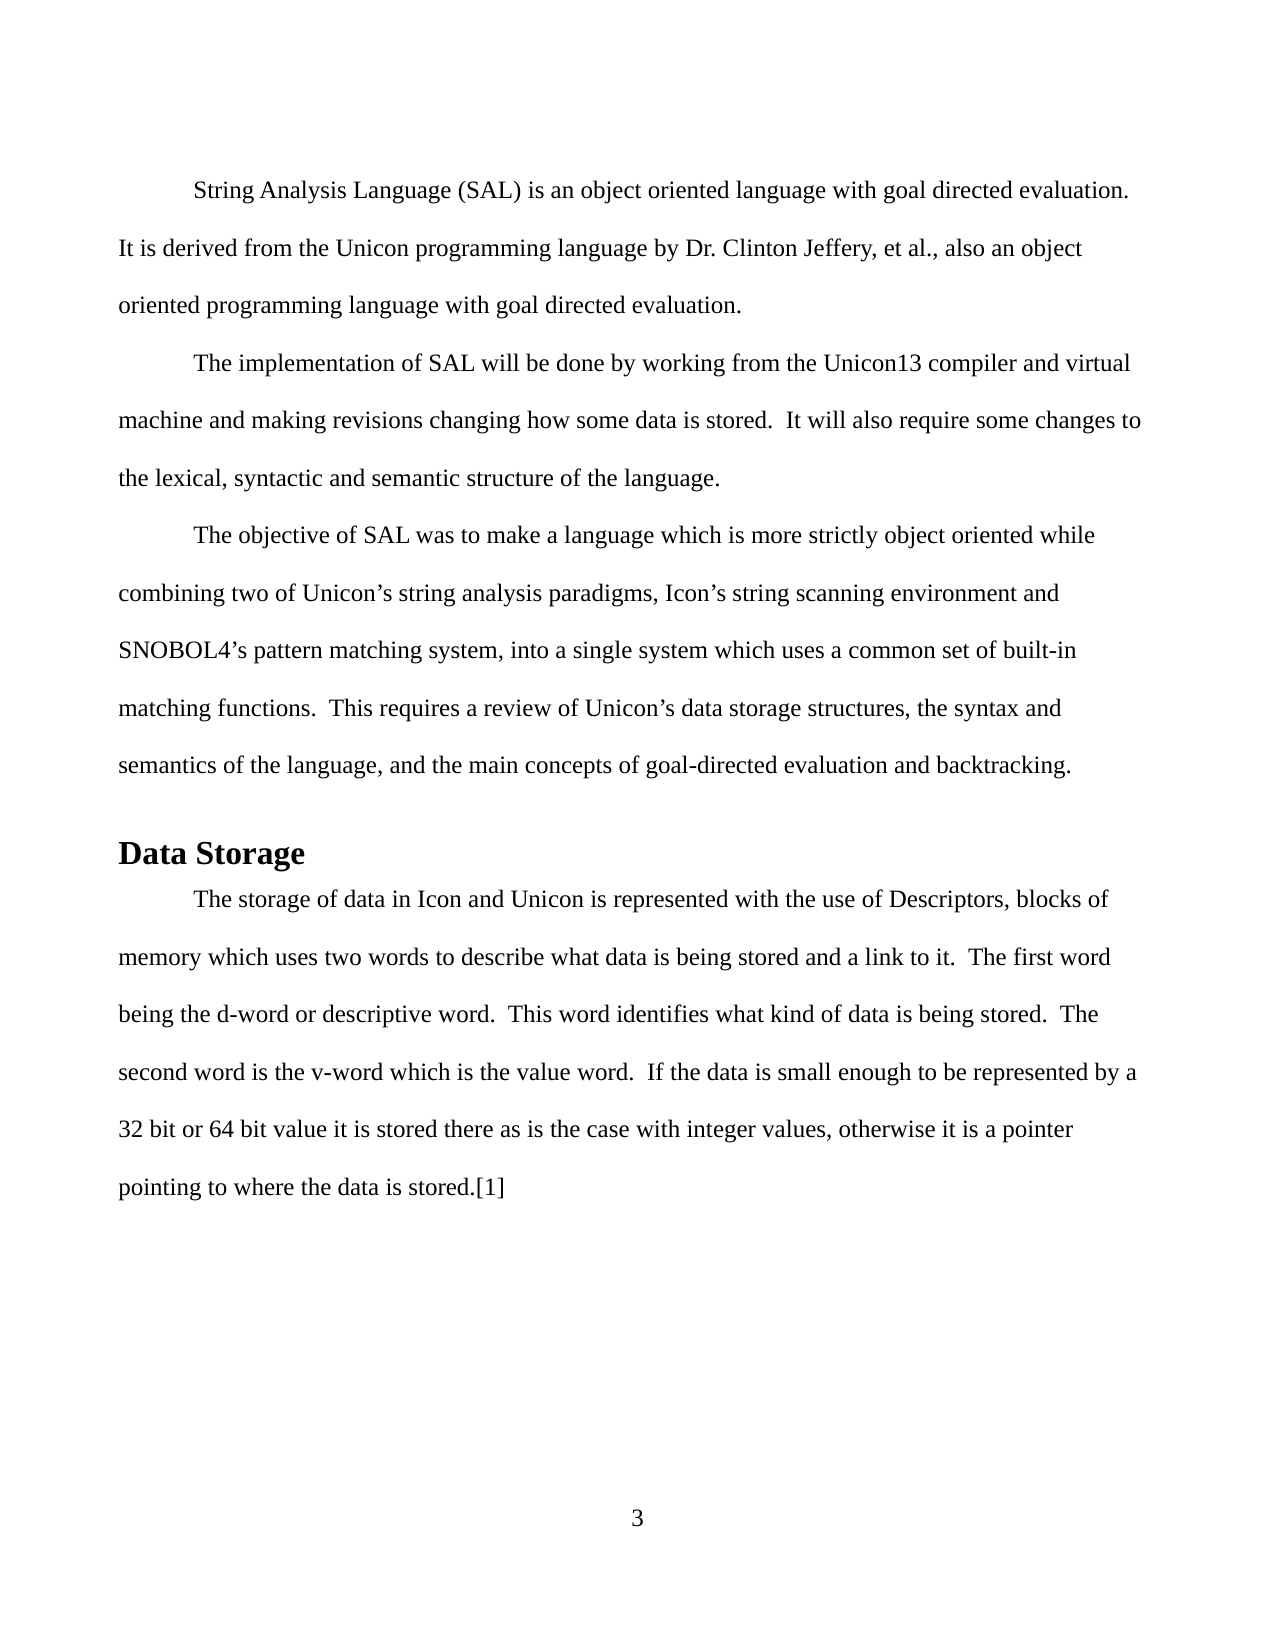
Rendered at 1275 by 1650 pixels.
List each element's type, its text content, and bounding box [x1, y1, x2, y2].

subtitle Data Storage [118, 833, 1157, 872]
text String Analysis Language (SAL) is an object oriented language with goal directed evaluation. It is derived from the Unicon programming language by Dr. Clinton Jeffery, et al., also an object oriented programming language with goal directed evaluation. [118, 176, 1157, 319]
text The objective of SAL was to make a language which is more strictly object oriented while combining two of Unicon’s string analysis paradigms, Icon’s string scanning environment and SNOBOL4’s pattern matching system, into a single system which uses a common set of built-in matching functions. This requires a review of Unicon’s data storage structures, the syntax and semantics of the language, and the main concepts of goal-directed evaluation and backtracking. [118, 521, 1157, 779]
text The implementation of SAL will be done by working from the Unicon13 compiler and virtual machine and making revisions changing how some data is stored. It will also require some changes to the lexical, syntactic and semantic structure of the language. [118, 348, 1157, 492]
text The storage of data in Icon and Unicon is represented with the use of Descriptors, blocks of memory which uses two words to describe what data is being stored and a link to it. The first word being the d-word or descriptive word. This word identifies what kind of data is being stored. The second word is the v-word which is the value word. If the data is small enough to be represented by a 32 bit or 64 bit value it is stored there as is the case with integer values, otherwise it is a pointer pointing to where the data is stored.[1]⁠ [118, 884, 1157, 1201]
